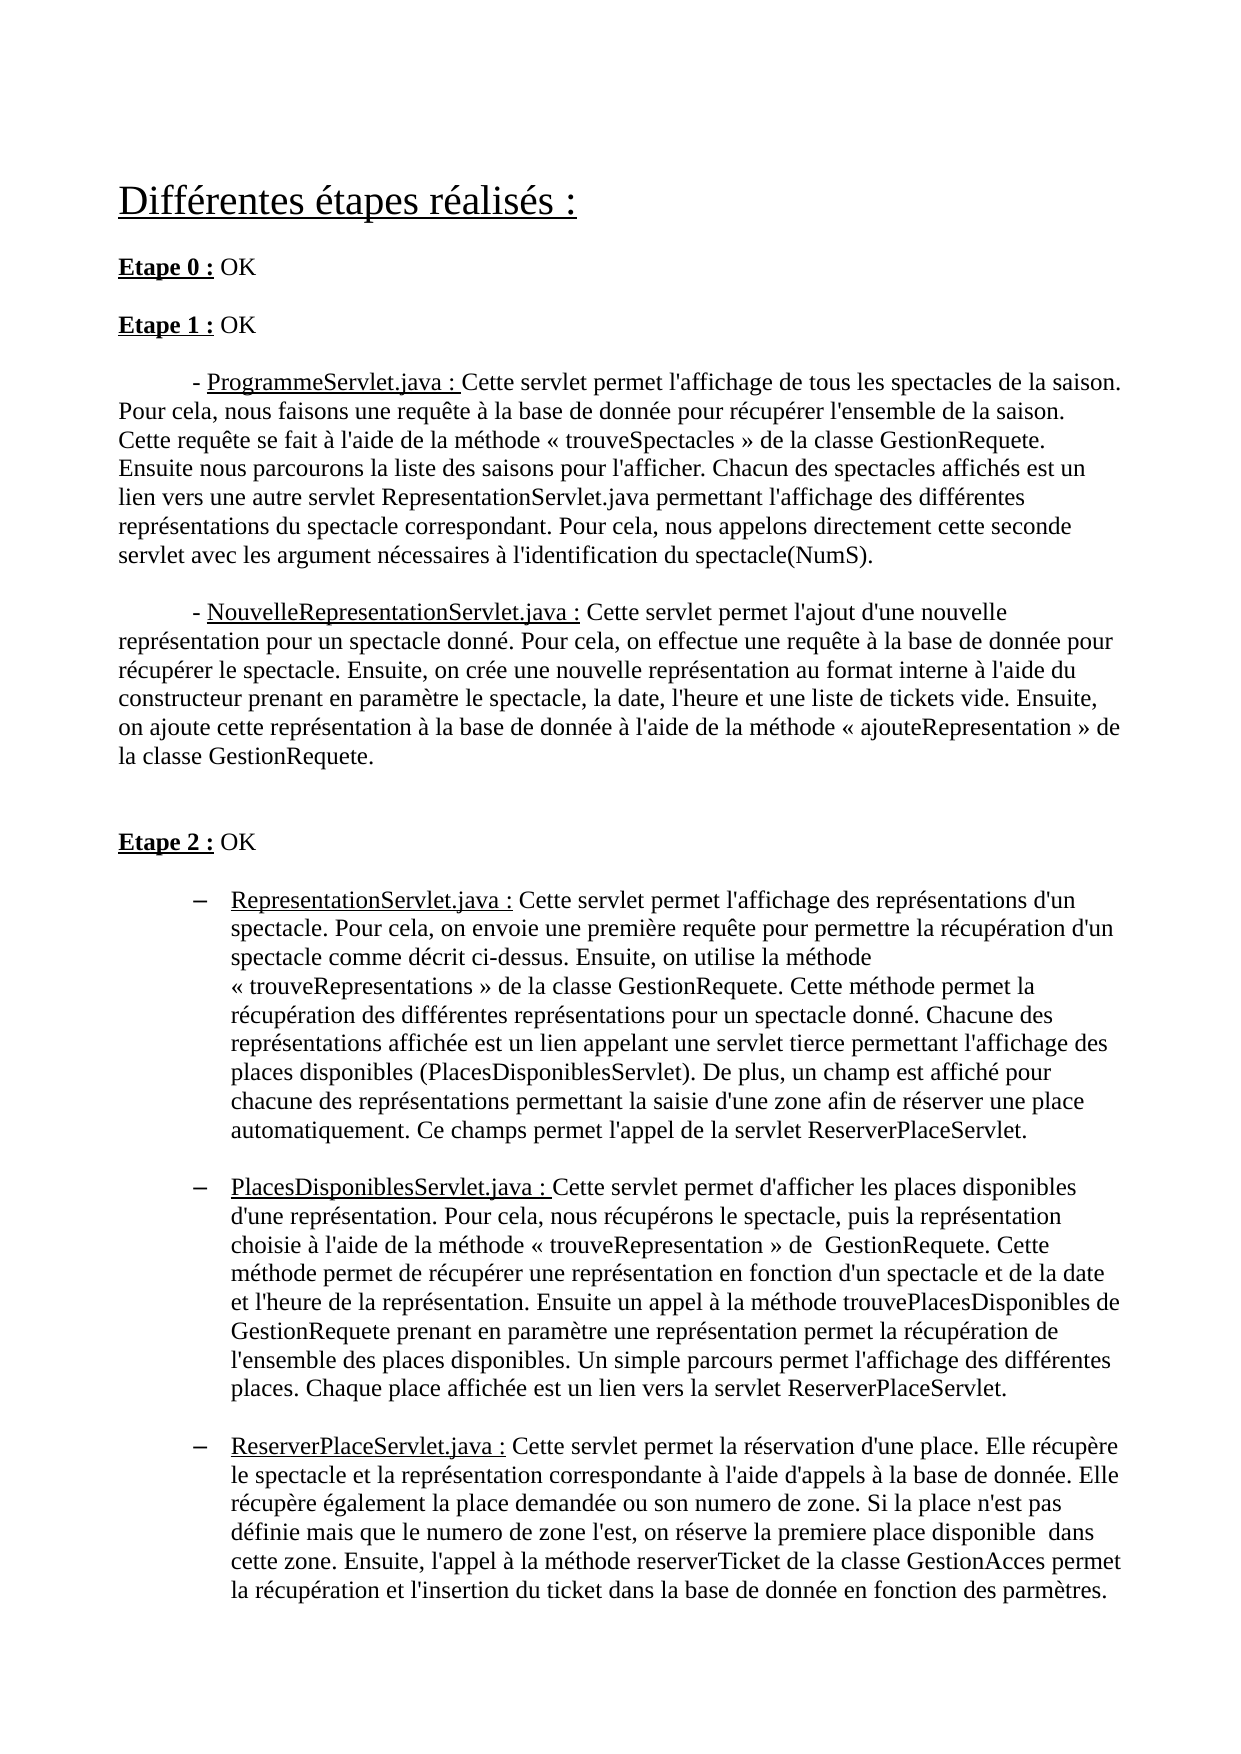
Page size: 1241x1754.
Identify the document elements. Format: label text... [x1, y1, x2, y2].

text Etape 2 : OK [118, 827, 1122, 856]
text - ProgrammeServlet.java : Cette servlet permet l'affichage de tous les spectacles de la saison. [118, 367, 1122, 396]
text Etape 0 : OK [118, 252, 1122, 281]
list PlacesDisponiblesServlet.java : Cette servlet permet d'afficher les places disponibles d'une représentation. Pour cela, nous récupérons le spectacle, puis la représentation choisie à l'aide de la méthode « trouveRepresentation » de GestionRequete. Cette méthode permet de récupérer une représentation en fonction d'un spectacle et de la date et l'heure de la représentation. Ensuite un appel à la méthode trouvePlacesDisponibles de GestionRequete prenant en paramètre une représentation permet la récupération de l'ensemble des places disponibles. Un simple parcours permet l'affichage des différentes places. Chaque place affichée est un lien vers la servlet ReserverPlaceServlet. [193, 1172, 1122, 1402]
text Etape 1 : OK [118, 310, 1122, 338]
text Pour cela, nous faisons une requête à la base de donnée pour récupérer l'ensemble de la saison. Cette requête se fait à l'aide de la méthode « trouveSpectacles » de la classe GestionRequete. Ensuite nous parcourons la liste des saisons pour l'afficher. Chacun des spectacles affichés est un lien vers une autre servlet RepresentationServlet.java permettant l'affichage des différentes représentations du spectacle correspondant. Pour cela, nous appelons directement cette seconde servlet avec les argument nécessaires à l'identification du spectacle(NumS). [118, 396, 1122, 568]
list ReserverPlaceServlet.java : Cette servlet permet la réservation d'une place. Elle récupère le spectacle et la représentation correspondante à l'aide d'appels à la base de donnée. Elle récupère également la place demandée ou son numero de zone. Si la place n'est pas définie mais que le numero de zone l'est, on réserve la premiere place disponible dans cette zone. Ensuite, l'appel à la méthode reserverTicket de la classe GestionAcces permet la récupération et l'insertion du ticket dans la base de donnée en fonction des parmètres. [193, 1431, 1122, 1603]
text Différentes étapes réalisés : [118, 176, 1122, 223]
list RepresentationServlet.java : Cette servlet permet l'affichage des représentations d'un spectacle. Pour cela, on envoie une première requête pour permettre la récupération d'un spectacle comme décrit ci-dessus. Ensuite, on utilise la méthode « trouveRepresentations » de la classe GestionRequete. Cette méthode permet la récupération des différentes représentations pour un spectacle donné. Chacune des représentations affichée est un lien appelant une servlet tierce permettant l'affichage des places disponibles (PlacesDisponiblesServlet). De plus, un champ est affiché pour chacune des représentations permettant la saisie d'une zone afin de réserver une place automatiquement. Ce champs permet l'appel de la servlet ReserverPlaceServlet. [193, 885, 1122, 1143]
text - NouvelleRepresentationServlet.java : Cette servlet permet l'ajout d'une nouvelle représentation pour un spectacle donné. Pour cela, on effectue une requête à la base de donnée pour récupérer le spectacle. Ensuite, on crée une nouvelle représentation au format interne à l'aide du constructeur prenant en paramètre le spectacle, la date, l'heure et une liste de tickets vide. Ensuite, on ajoute cette représentation à la base de donnée à l'aide de la méthode « ajouteRepresentation » de la classe GestionRequete. [118, 597, 1122, 770]
